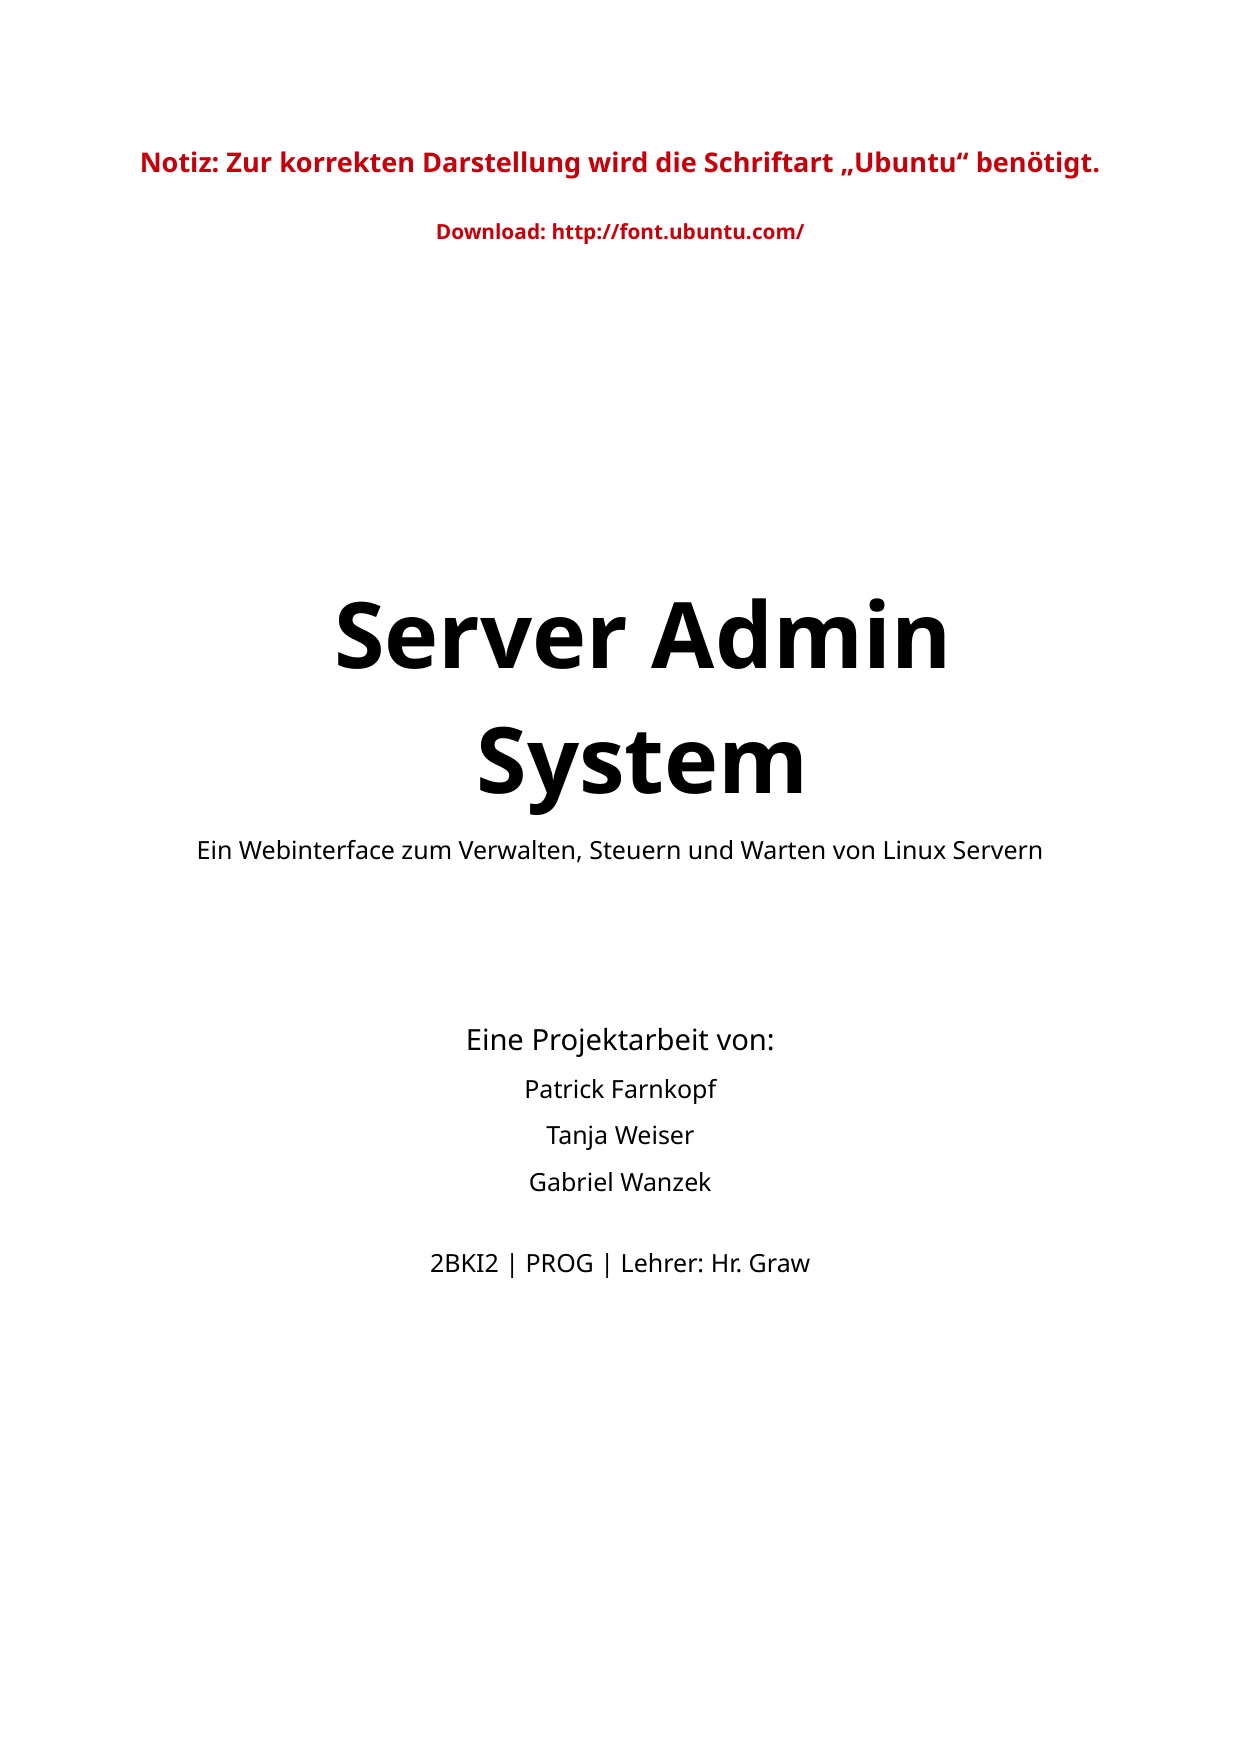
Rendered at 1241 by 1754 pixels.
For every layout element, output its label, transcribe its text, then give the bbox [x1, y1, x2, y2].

subtitle Server Admin System [118, 446, 1122, 821]
text Patrick Farnkopf [118, 1071, 1122, 1106]
text Tanja Weiser [118, 1118, 1122, 1152]
text Ein Webinterface zum Verwalten, Steuern und Warten von Linux Servern [118, 833, 1122, 867]
subtitle Notiz: Zur korrekten Darstellung wird die Schriftart „Ubuntu“ benötigt. [118, 143, 1122, 180]
text Gabriel Wanzek [118, 1164, 1122, 1233]
subtitle Download: http://font.ubuntu.com/ [118, 217, 1122, 246]
text 2BKI2 | PROG | Lehrer: Hr. Graw [118, 1245, 1122, 1279]
text Eine Projektarbeit von: [118, 1019, 1122, 1059]
